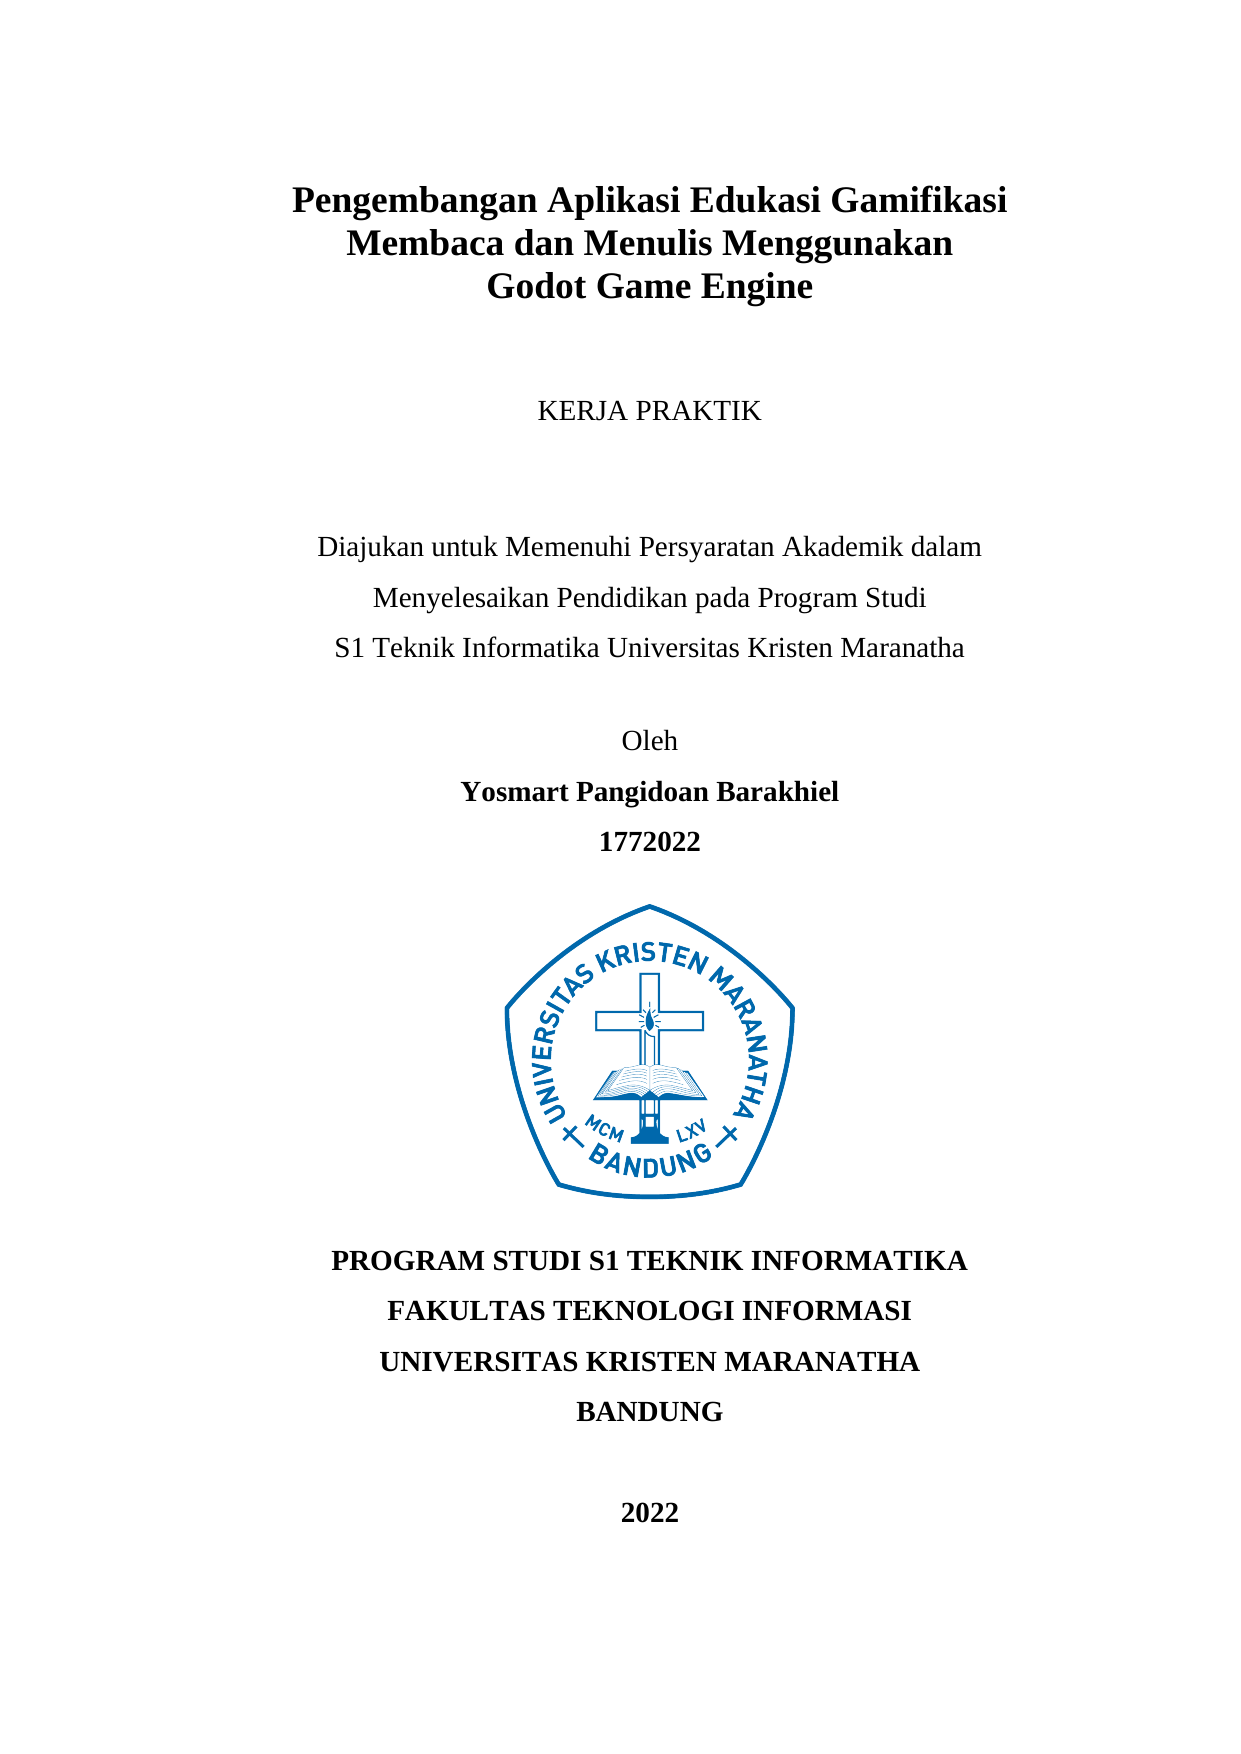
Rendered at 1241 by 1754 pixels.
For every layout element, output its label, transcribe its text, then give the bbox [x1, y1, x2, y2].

text Yosmart Pangidoan Barakhiel [236, 774, 1063, 807]
text Menyelesaikan Pendidikan pada Program Studi [236, 580, 1063, 613]
text Oleh [236, 723, 1063, 757]
text UNIVERSITAS KRISTEN MARANATHA [236, 1344, 1063, 1377]
text S1 Teknik Informatika Universitas Kristen Maranatha [236, 630, 1063, 663]
title Godot Game Engine [236, 263, 1063, 307]
text FAKULTAS TEKNOLOGI INFORMASI [236, 1293, 1063, 1327]
text 2022 [236, 1495, 1063, 1528]
picture [475, 874, 824, 1229]
text 1772022 [236, 824, 1063, 858]
text BANDUNG [236, 1394, 1063, 1428]
text KERJA PRAKTIK [236, 393, 1063, 426]
title Pengembangan Aplikasi Edukasi Gamifikasi Membaca dan Menulis Menggunakan [236, 177, 1063, 263]
text Diajukan untuk Memenuhi Persyaratan Akademik dalam [236, 529, 1063, 563]
text PROGRAM STUDI S1 TEKNIK INFORMATIKA [236, 1243, 1063, 1277]
